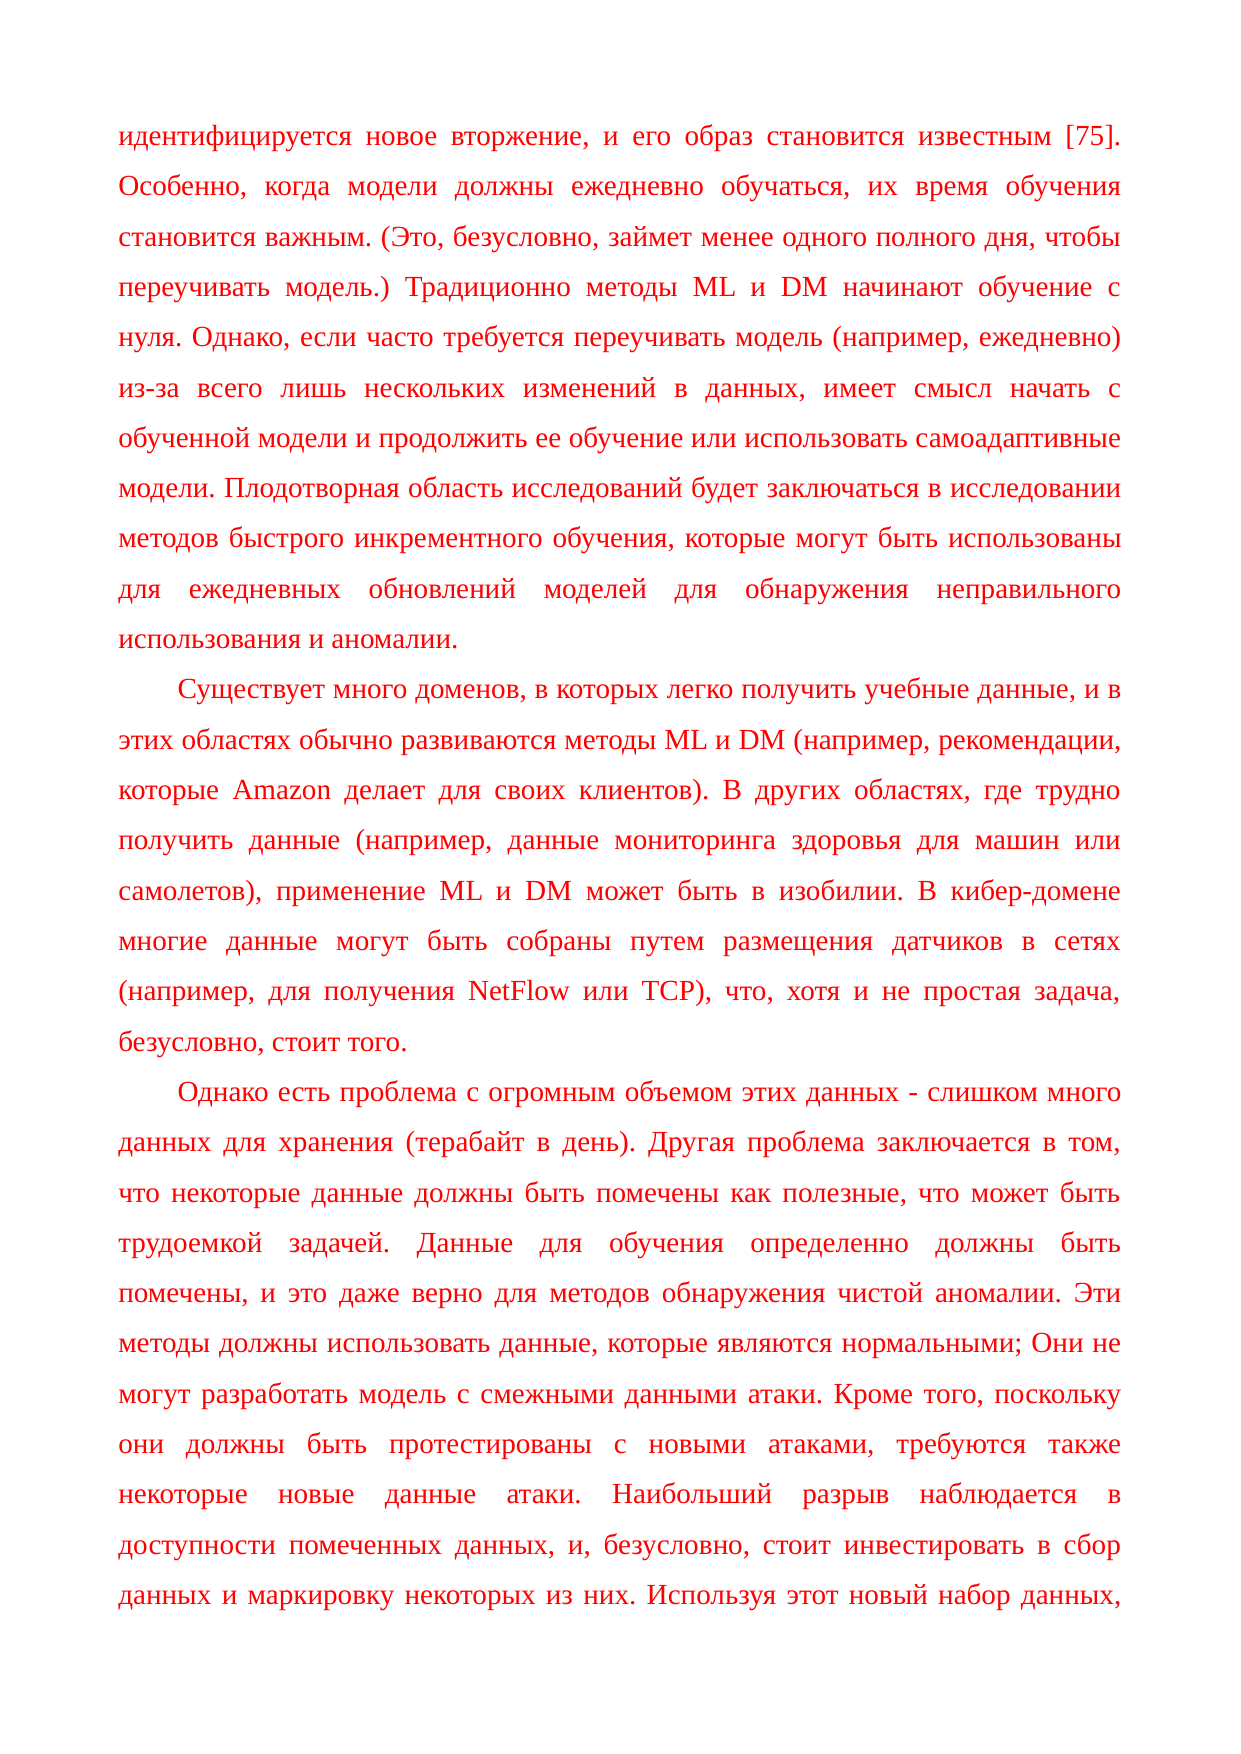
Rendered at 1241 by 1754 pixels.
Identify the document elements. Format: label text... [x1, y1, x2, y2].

text Существует много доменов, в которых легко получить учебные данные, и в этих областях обычно развиваются методы ML и DM (например, рекомендации, которые Amazon делает для своих клиентов). В других областях, где трудно получить данные (например, данные мониторинга здоровья для машин или самолетов), применение ML и DM может быть в изобилии. В кибер-домене многие данные могут быть собраны путем размещения датчиков в сетях (например, для получения NetFlow или TCP), что, хотя и не простая задача, безусловно, стоит того. [118, 672, 1122, 1057]
text Однако есть проблема с огромным объемом этих данных - слишком много данных для хранения (терабайт в день). Другая проблема заключается в том, что некоторые данные должны быть помечены как полезные, что может быть трудоемкой задачей. Данные для обучения определенно должны быть помечены, и это даже верно для методов обнаружения чистой аномалии. Эти методы должны использовать данные, которые являются нормальными; Они не могут разработать модель с смежными данными атаки. Кроме того, поскольку они должны быть протестированы с новыми атаками, требуются также некоторые новые данные атаки. Наибольший разрыв наблюдается в доступности помеченных данных, и, безусловно, стоит инвестировать в сбор данных и маркировку некоторых из них. Используя этот новый набор данных, [118, 1074, 1122, 1611]
text идентифицируется новое вторжение, и его образ становится известным [75]. Особенно, когда модели должны ежедневно обучаться, их время обучения становится важным. (Это, безусловно, займет менее одного полного дня, чтобы переучивать модель.) Традиционно методы ML и DM начинают обучение с нуля. Однако, если часто требуется переучивать модель (например, ежедневно) из-за всего лишь нескольких изменений в данных, имеет смысл начать с обученной модели и продолжить ее обучение или использовать самоадаптивные модели. Плодотворная область исследований будет заключаться в исследовании методов быстрого инкрементного обучения, которые могут быть использованы для ежедневных обновлений моделей для обнаружения неправильного использования и аномалии. [118, 118, 1122, 655]
